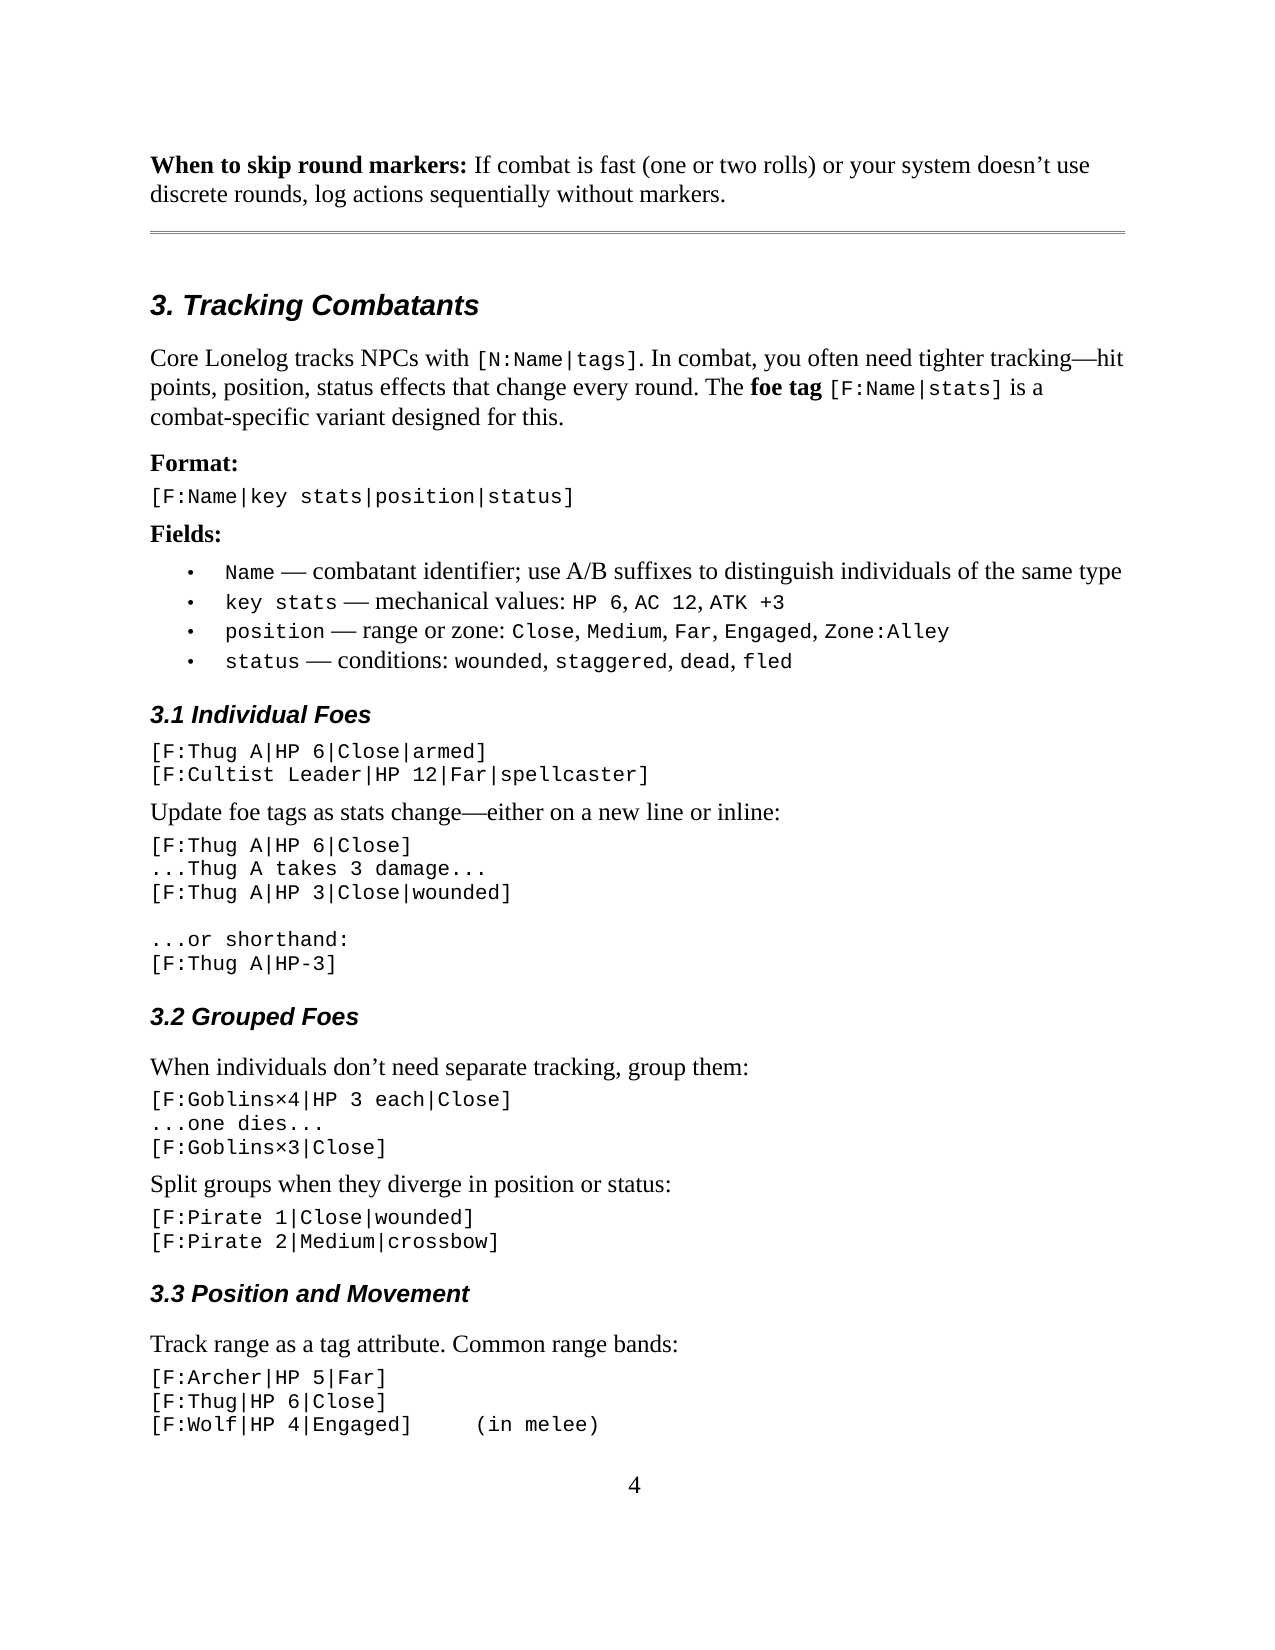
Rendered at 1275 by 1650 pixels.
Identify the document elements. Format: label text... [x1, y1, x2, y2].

subtitle 3.2 Grouped Foes [150, 1002, 1125, 1030]
text [F:Thug A|HP 3|Close|wounded] [150, 882, 1125, 906]
text Update foe tags as stats change—either on a new line or inline: [150, 797, 1125, 826]
text [F:Wolf|HP 4|Engaged] (in melee) [150, 1414, 1125, 1438]
text [F:Pirate 1|Close|wounded] [150, 1207, 1125, 1231]
text [F:Thug A|HP 6|Close] [150, 835, 1125, 858]
list Name — combatant identifier; use A/B suffixes to distinguish individuals of the same type [187, 556, 1125, 586]
text Fields: [150, 519, 1125, 547]
text Format: [150, 448, 1125, 477]
text [F:Pirate 2|Medium|crossbow] [150, 1231, 1125, 1254]
text When individuals don’t need separate tracking, group them: [150, 1052, 1125, 1080]
subtitle 3.3 Position and Movement [150, 1279, 1125, 1308]
text Split groups when they diverge in position or status: [150, 1169, 1125, 1198]
list key stats — mechanical values: HP 6, AC 12, ATK +3 [187, 586, 1125, 616]
text [F:Goblins×3|Close] [150, 1137, 1125, 1160]
text [F:Thug|HP 6|Close] [150, 1391, 1125, 1414]
text When to skip round markers: If combat is fast (one or two rolls) or your system doesn’t use discrete rounds, log actions sequentially without markers. [150, 150, 1125, 207]
text [F:Goblins×4|HP 3 each|Close] [150, 1089, 1125, 1113]
list position — range or zone: Close, Medium, Far, Engaged, Zone:Alley [187, 616, 1125, 645]
text Core Lonelog tracks NPCs with [N:Name|tags]. In combat, you often need tighter tracking—hit points, position, status effects that change every round. The foe tag [F:Name|stats] is a combat-specific variant designed for this. [150, 343, 1125, 431]
text [F:Name|key stats|position|status] [150, 486, 1125, 510]
text [F:Cultist Leader|HP 12|Far|spellcaster] [150, 764, 1125, 788]
text Track range as a tag attribute. Common range bands: [150, 1329, 1125, 1358]
text ...or shorthand: [150, 929, 1125, 953]
list status — conditions: wounded, staggered, dead, fled [187, 645, 1125, 675]
text ...one dies... [150, 1113, 1125, 1137]
text [F:Archer|HP 5|Far] [150, 1367, 1125, 1391]
text ...Thug A takes 3 damage... [150, 858, 1125, 882]
text [F:Thug A|HP-3] [150, 953, 1125, 977]
subtitle 3.1 Individual Foes [150, 700, 1125, 728]
subtitle 3. Tracking Combatants [150, 288, 1125, 321]
text [F:Thug A|HP 6|Close|armed] [150, 741, 1125, 764]
